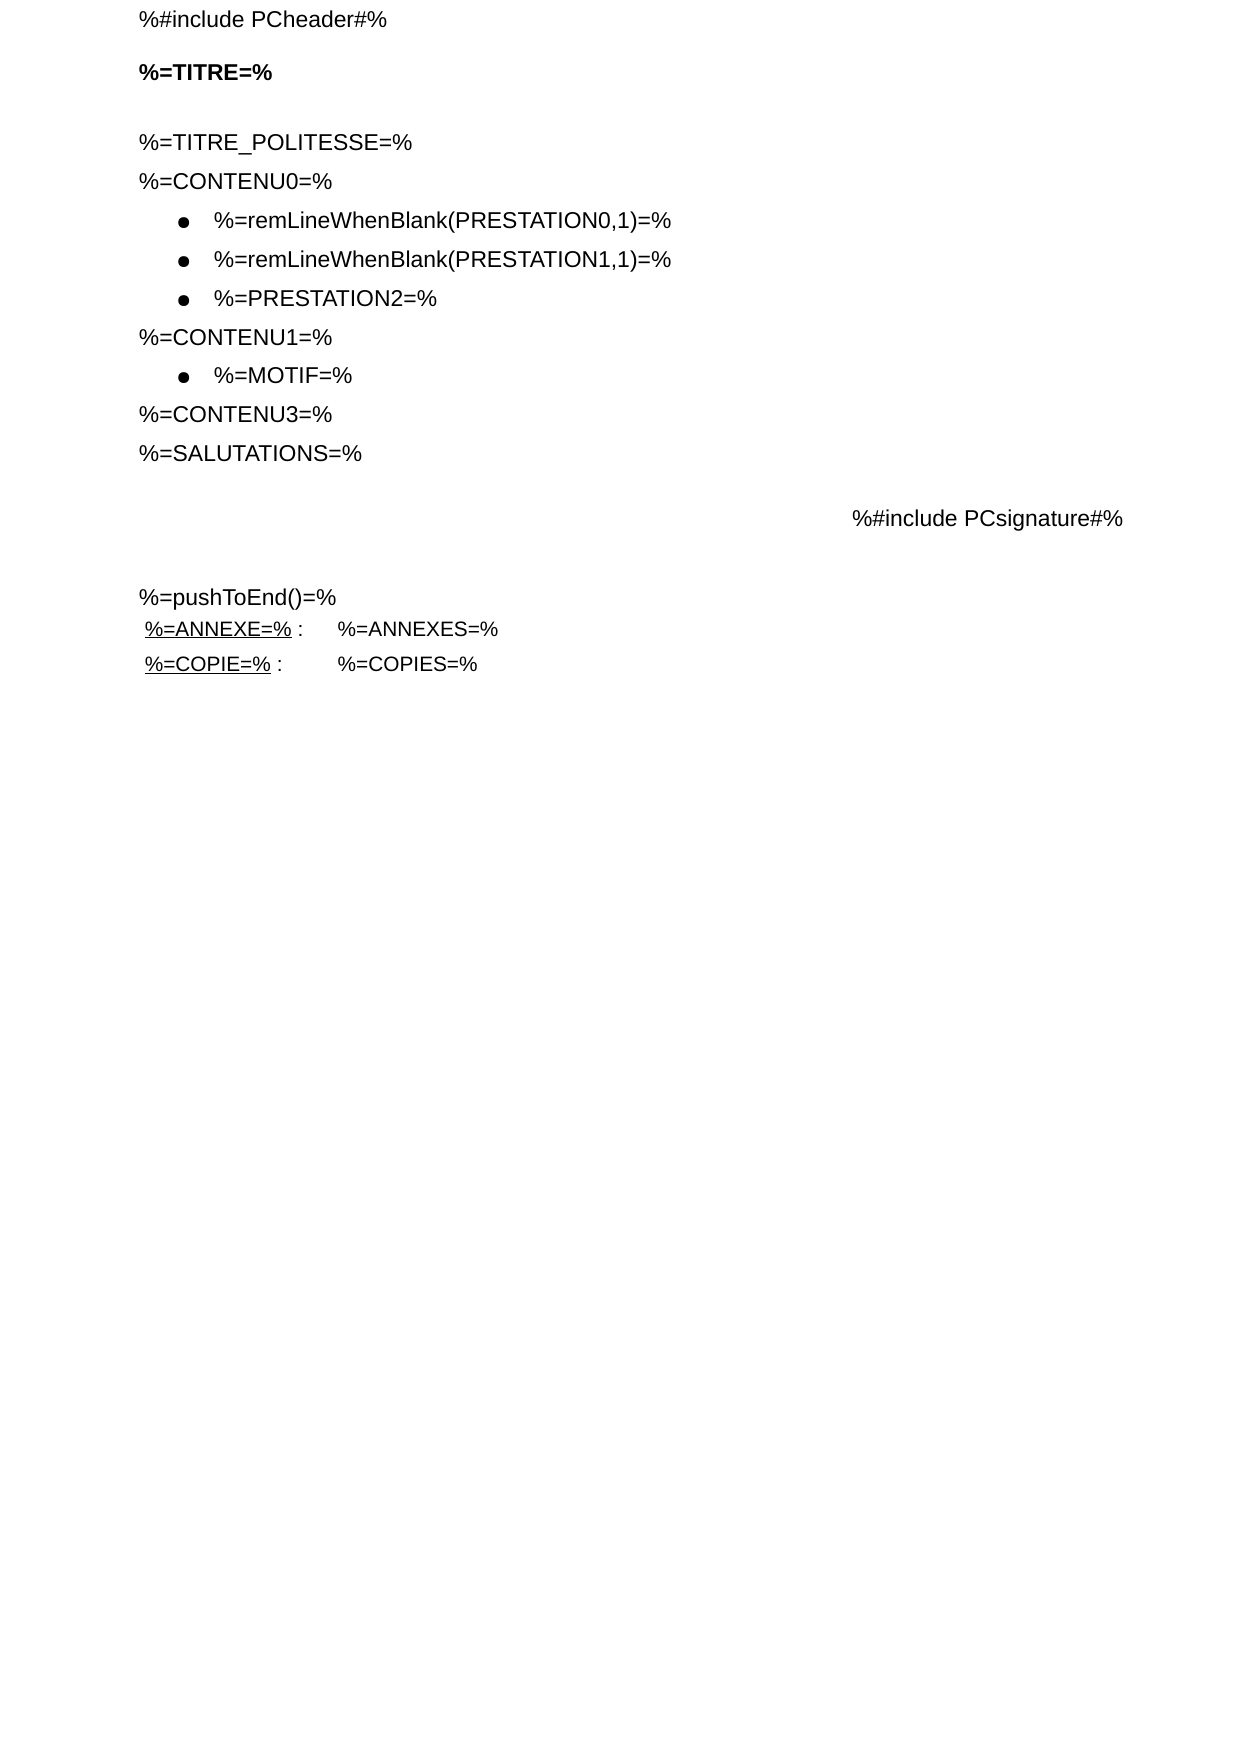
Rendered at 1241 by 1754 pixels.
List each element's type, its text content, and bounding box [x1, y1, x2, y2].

list %=PRESTATION2=% [176, 285, 1123, 311]
list %=remLineWhenBlank(PRESTATION1,1)=% [176, 246, 1123, 272]
list %=MOTIF=% [176, 362, 1123, 389]
text %=pushToEnd()=% [139, 584, 1123, 611]
text %#include PCsignature#% [139, 505, 1123, 532]
table_cell %=COPIES=% [332, 646, 1123, 682]
table_cell %=COPIE=% : [139, 646, 332, 682]
text %=TITRE=% [139, 59, 1123, 85]
text %#include PCheader#% [139, 6, 1123, 32]
list %=remLineWhenBlank(PRESTATION0,1)=% [176, 207, 1123, 233]
table_header %=ANNEXES=% [332, 611, 1123, 646]
text %=SALUTATIONS=% [139, 440, 1123, 466]
text %=CONTENU3=% [139, 401, 1123, 428]
table_header %=ANNEXE=% : [139, 611, 332, 646]
text %=CONTENU0=% [139, 168, 1123, 194]
text %=CONTENU1=% [139, 323, 1123, 350]
text %=TITRE_POLITESSE=% [139, 129, 1123, 156]
